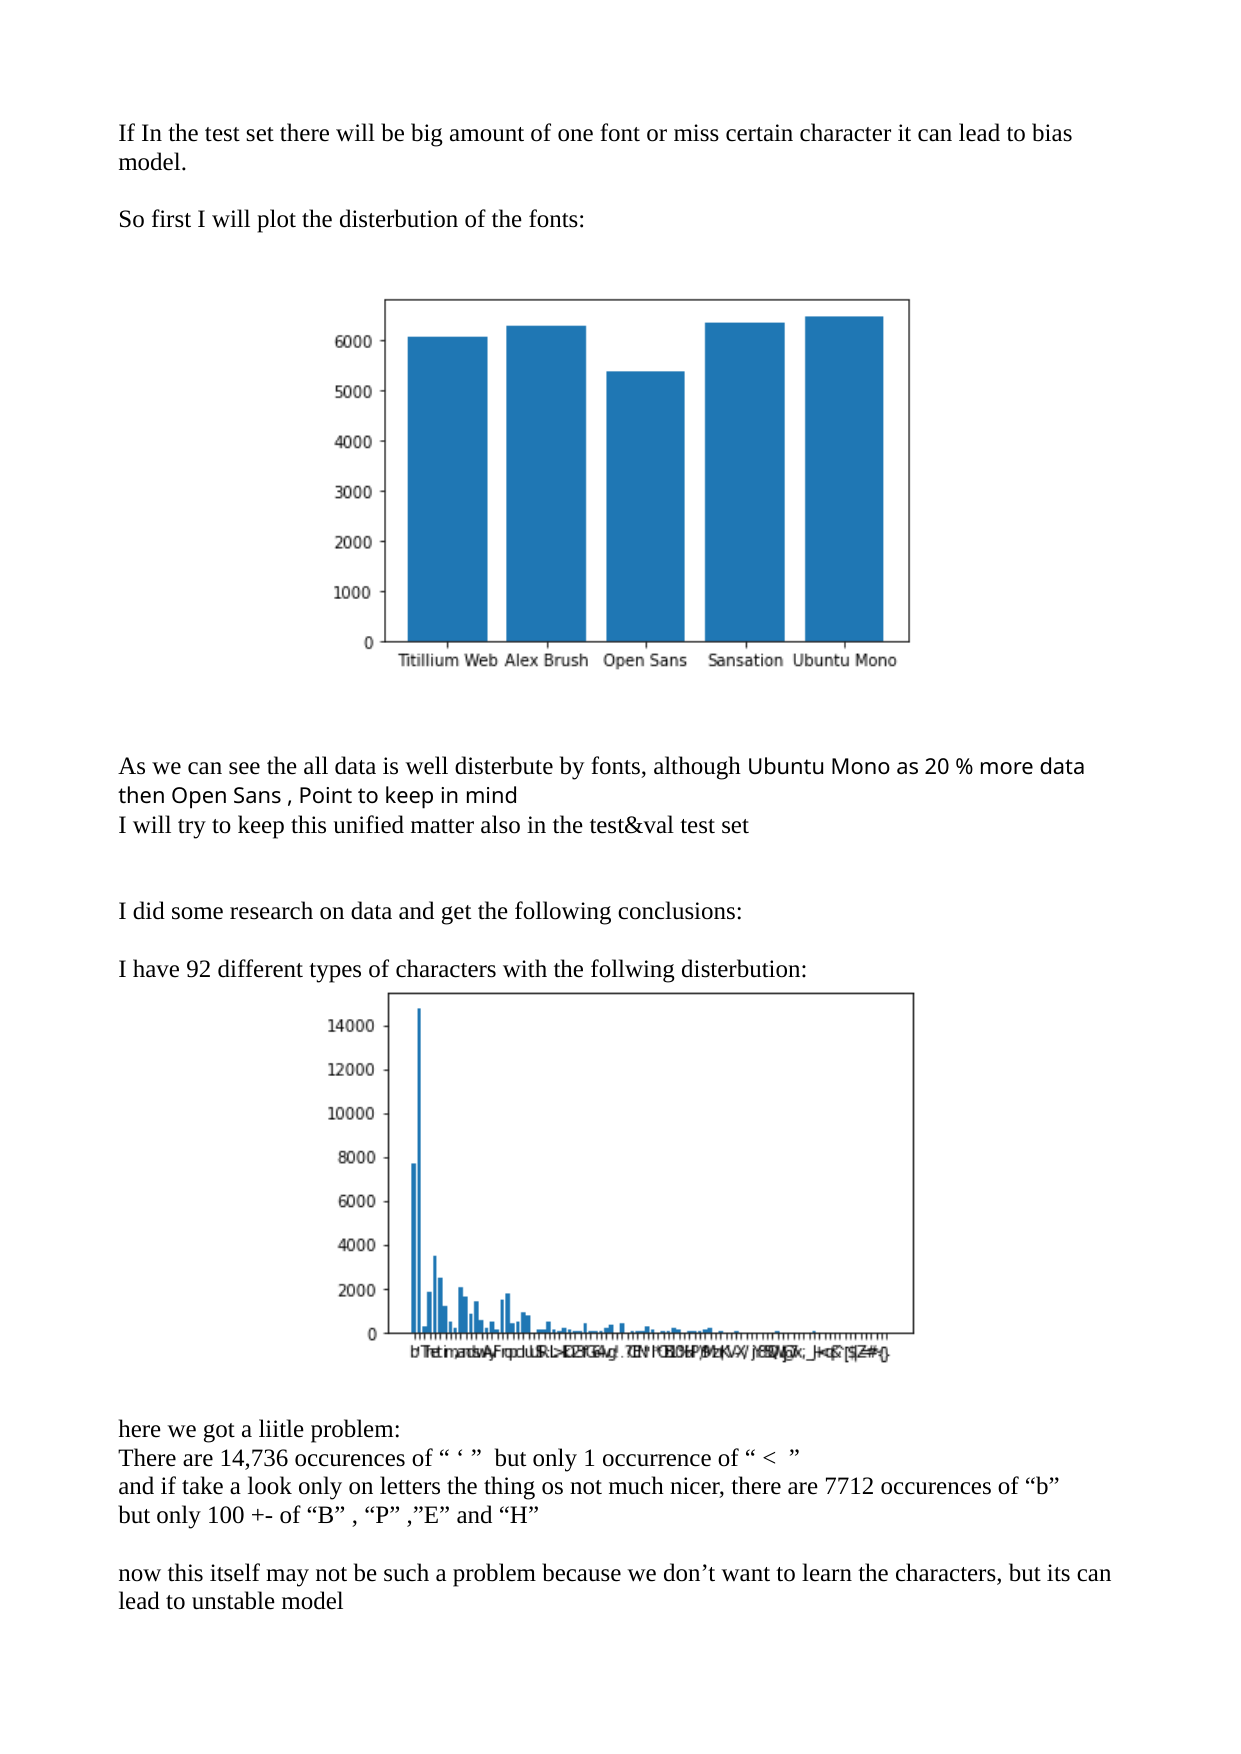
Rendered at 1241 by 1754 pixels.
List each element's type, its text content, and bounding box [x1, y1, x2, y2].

text and if take a look only on letters the thing os not much nicer, there are 7712 occurences of “b” [118, 1471, 1122, 1500]
text If In the test set there will be big amount of one font or miss certain character it can lead to bias model. [118, 118, 1122, 176]
text There are 14,736 occurences of “ ‘ ” but only 1 occurrence of “ < ” [118, 1443, 1122, 1471]
picture [322, 290, 918, 679]
text So first I will plot the disterbution of the fonts: [118, 204, 1122, 233]
picture [317, 982, 924, 1372]
text now this itself may not be such a problem because we don’t want to learn the characters, but its can lead to unstable model [118, 1558, 1122, 1615]
text I will try to keep this unified matter also in the test&val test set [118, 810, 1122, 839]
text but only 100 +- of “B” , “P” ,”E” and “H” [118, 1500, 1122, 1529]
text I have 92 different types of characters with the follwing disterbution: [118, 954, 1122, 983]
text As we can see the all data is well disterbute by fonts, although Ubuntu Mono as 20 % more data then Open Sans , Point to keep in mind [118, 751, 1122, 810]
text here we got a liitle problem: [118, 1414, 1122, 1443]
text I did some research on data and get the following conclusions: [118, 896, 1122, 925]
